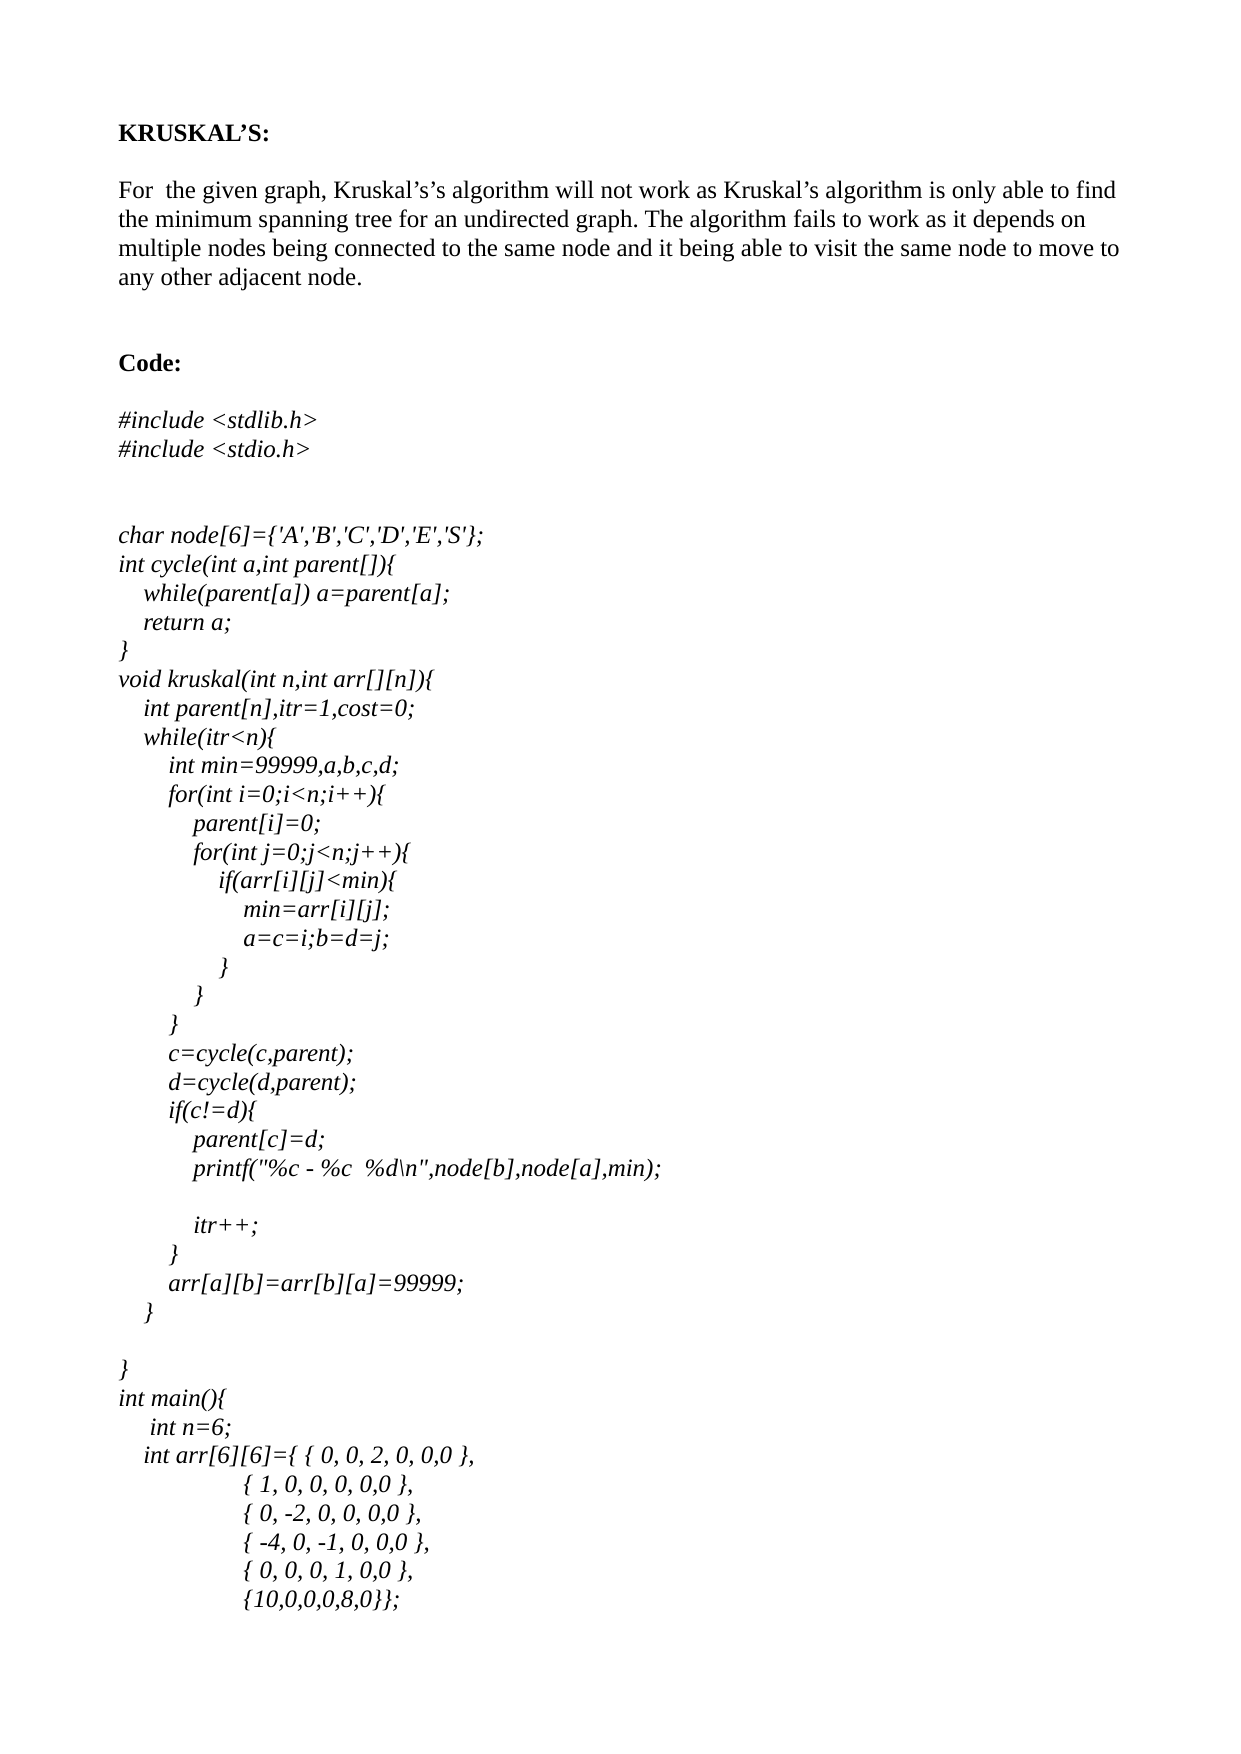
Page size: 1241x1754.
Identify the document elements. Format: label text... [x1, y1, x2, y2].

text int cycle(int a,int parent[]){ [118, 549, 1122, 578]
text for(int i=0;i<n;i++){ [118, 779, 1122, 808]
text { 0, 0, 0, 1, 0,0 }, [118, 1556, 1122, 1584]
text d=cycle(d,parent); [118, 1067, 1122, 1096]
text { 1, 0, 0, 0, 0,0 }, [118, 1469, 1122, 1498]
text } [118, 952, 1122, 981]
text for(int j=0;j<n;j++){ [118, 837, 1122, 866]
text } [118, 1239, 1122, 1268]
text itr++; [118, 1211, 1122, 1239]
text a=c=i;b=d=j; [118, 923, 1122, 952]
text { 0, -2, 0, 0, 0,0 }, [118, 1498, 1122, 1527]
text int min=99999,a,b,c,d; [118, 751, 1122, 779]
text Code: [118, 348, 1122, 377]
text void kruskal(int n,int arr[][n]){ [118, 664, 1122, 693]
text c=cycle(c,parent); [118, 1038, 1122, 1067]
text {10,0,0,0,8,0}}; [118, 1584, 1122, 1613]
text { -4, 0, -1, 0, 0,0 }, [118, 1527, 1122, 1556]
text while(itr<n){ [118, 722, 1122, 751]
text } [118, 636, 1122, 664]
text #include <stdlib.h> [118, 406, 1122, 434]
text For the given graph, Kruskal’s’s algorithm will not work as Kruskal’s algorithm is only able to find the minimum spanning tree for an undirected graph. The algorithm fails to work as it depends on multiple nodes being connected to the same node and it being able to visit the same node to move to any other adjacent node. [118, 176, 1122, 291]
text KRUSKAL’S: [118, 118, 1122, 147]
text parent[c]=d; [118, 1124, 1122, 1153]
text if(arr[i][j]<min){ [118, 866, 1122, 894]
text while(parent[a]) a=parent[a]; [118, 578, 1122, 607]
text char node[6]={'A','B','C','D','E','S'}; [118, 521, 1122, 549]
text return a; [118, 607, 1122, 636]
text arr[a][b]=arr[b][a]=99999; [118, 1268, 1122, 1297]
text } [118, 1297, 1122, 1326]
text if(c!=d){ [118, 1096, 1122, 1124]
text int arr[6][6]={ { 0, 0, 2, 0, 0,0 }, [118, 1441, 1122, 1469]
text min=arr[i][j]; [118, 894, 1122, 923]
text printf("%c - %c %d\n",node[b],node[a],min); [118, 1153, 1122, 1182]
text int main(){ [118, 1383, 1122, 1412]
text parent[i]=0; [118, 808, 1122, 837]
text int n=6; [118, 1412, 1122, 1441]
text } [118, 981, 1122, 1009]
text #include <stdio.h> [118, 434, 1122, 463]
text } [118, 1354, 1122, 1383]
text } [118, 1009, 1122, 1038]
text int parent[n],itr=1,cost=0; [118, 693, 1122, 722]
